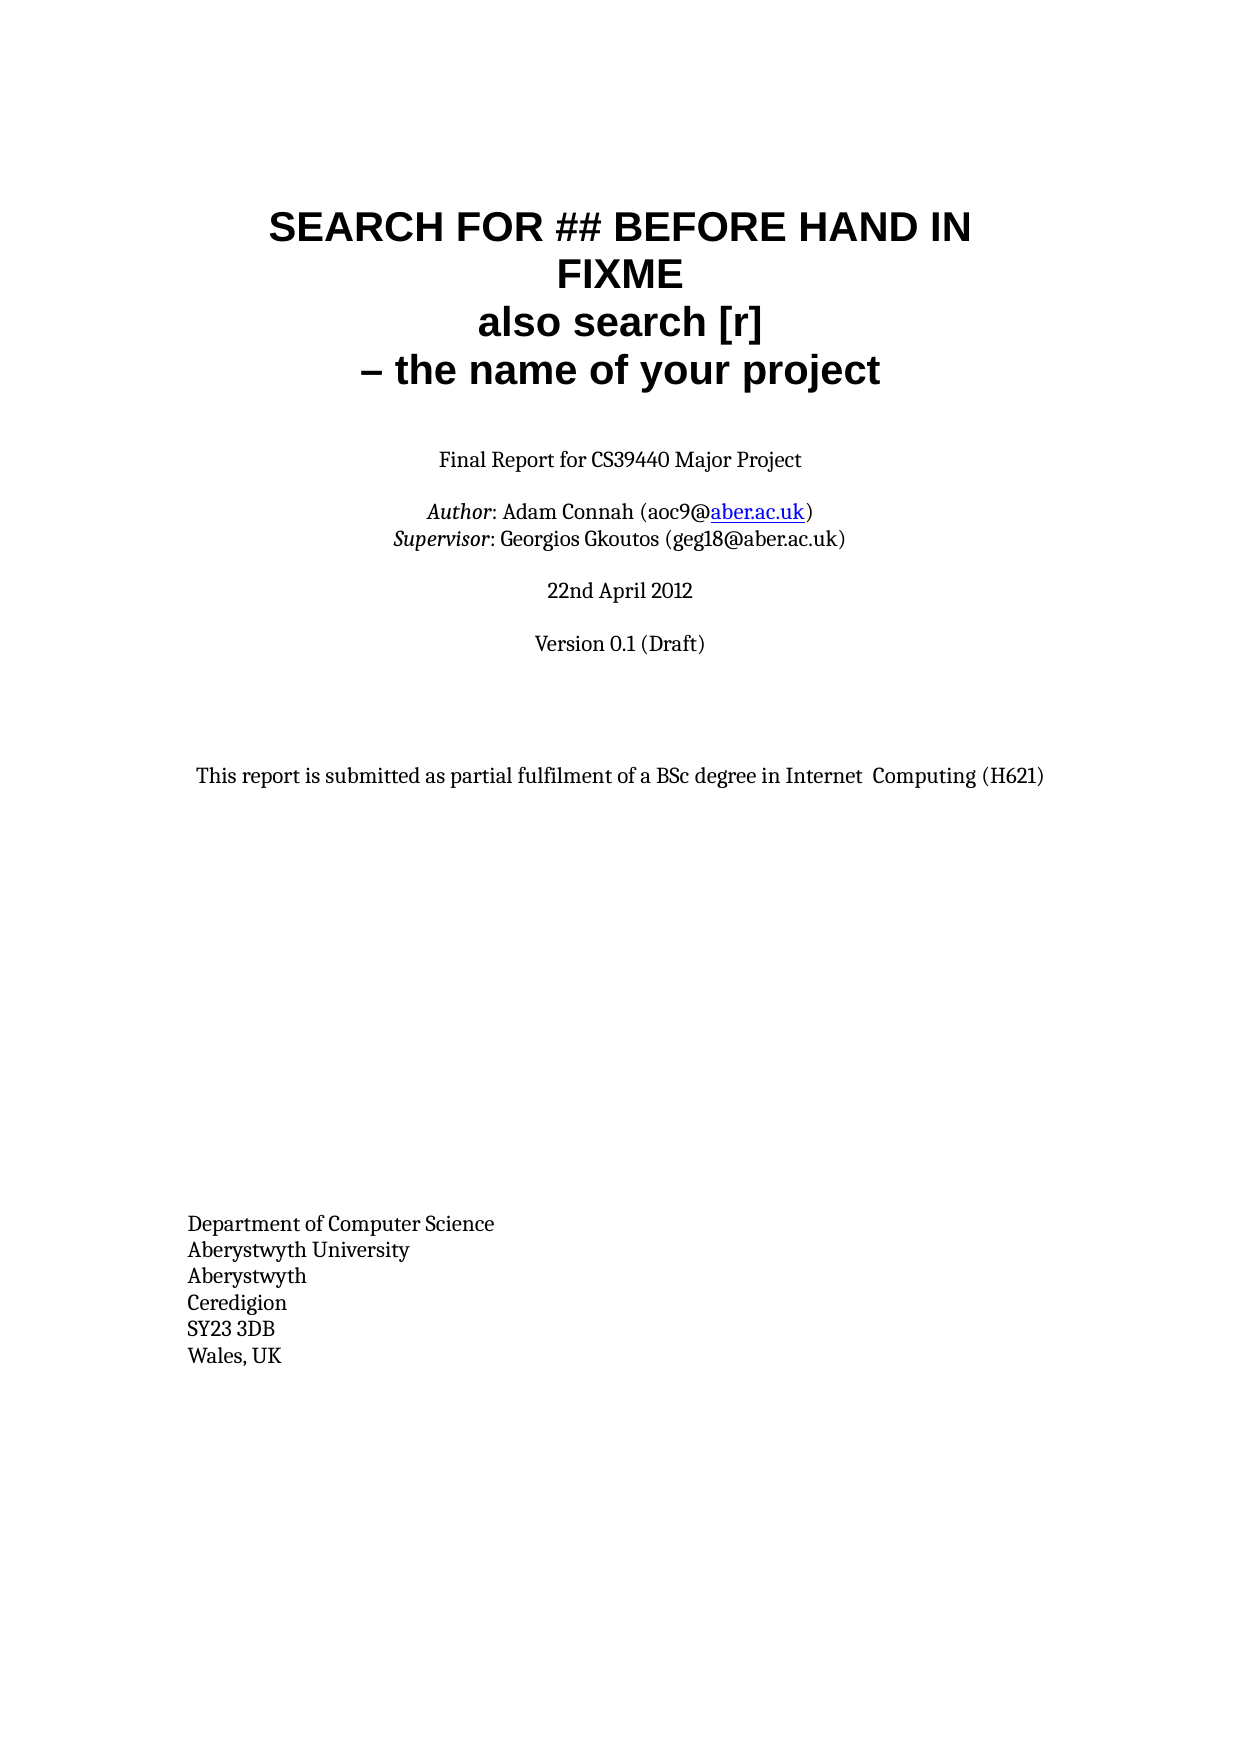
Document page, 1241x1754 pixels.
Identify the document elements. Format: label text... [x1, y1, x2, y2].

text Aberystwyth [187, 1263, 1053, 1290]
text This report is submitted as partial fulfilment of a BSc degree in Internet Computing (H621) [187, 763, 1053, 789]
text Wales, UK [187, 1342, 1053, 1369]
text – the name of your project [187, 346, 1053, 394]
text Author: Adam Connah (aoc9@aber.ac.uk) [187, 499, 1053, 525]
text 22nd April 2012 [187, 578, 1053, 604]
text SEARCH FOR ## BEFORE HAND IN [187, 202, 1053, 250]
text Supervisor: Georgios Gkoutos (geg18@aber.ac.uk) [187, 525, 1053, 552]
text Final Report for CS39440 Major Project [187, 446, 1053, 473]
text also search [r] [187, 298, 1053, 346]
text FIXME [187, 250, 1053, 298]
text Version 0.1 (Draft) [187, 631, 1053, 657]
text Department of Computer Science [187, 1211, 1053, 1237]
text Aberystwyth University [187, 1237, 1053, 1263]
text Ceredigion [187, 1290, 1053, 1316]
text SY23 3DB [187, 1316, 1053, 1342]
